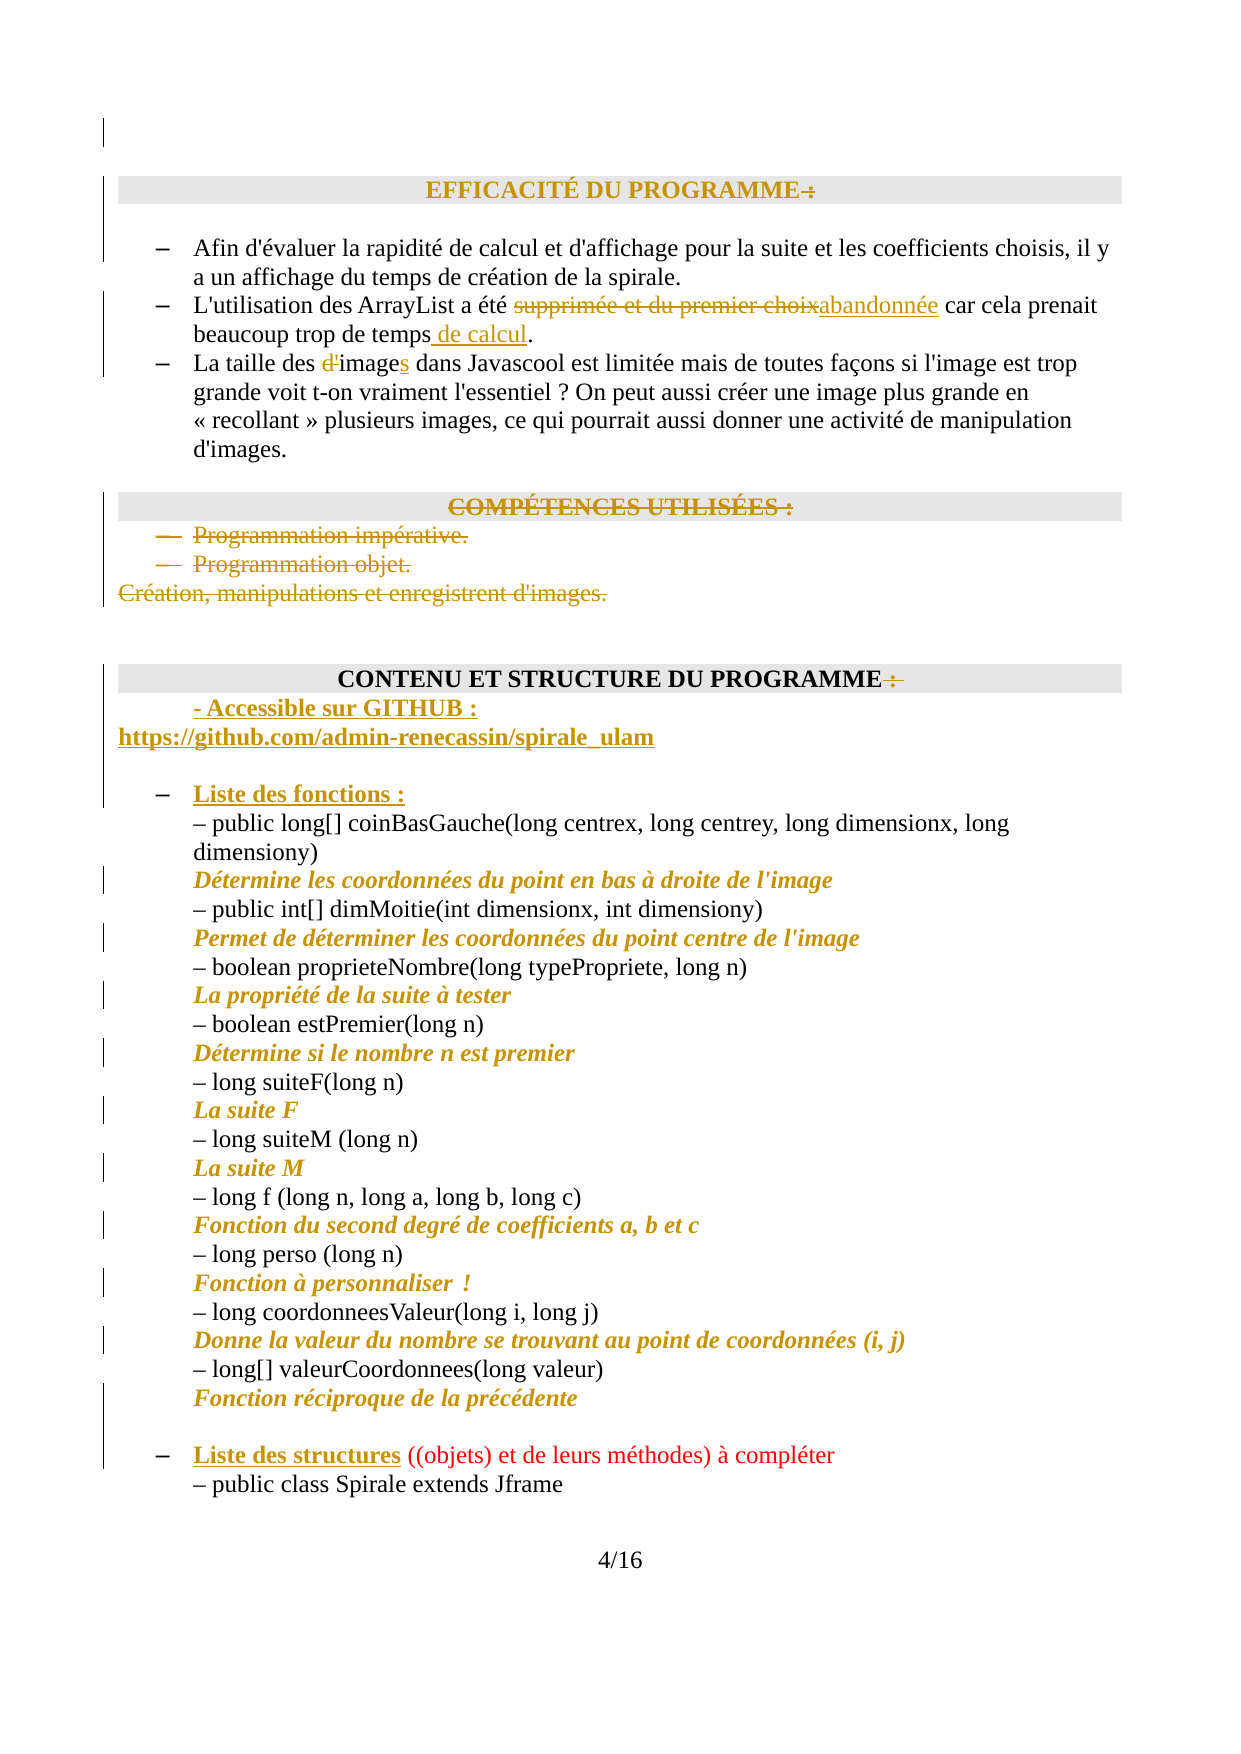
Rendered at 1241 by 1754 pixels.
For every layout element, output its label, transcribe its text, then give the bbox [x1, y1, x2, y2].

list – long suiteF(long n) [156, 1067, 1122, 1096]
list Détermine si le nombre n est premier [156, 1038, 1122, 1067]
list Donne la valeur du nombre se trouvant au point de coordonnées (i, j) [156, 1326, 1122, 1354]
list – public class Spirale extends Jframe [156, 1469, 1122, 1498]
list – public int[] dimMoitie(int dimensionx, int dimensiony) [156, 894, 1122, 923]
list – long perso (long n) [156, 1239, 1122, 1268]
list Afin d'évaluer la rapidité de calcul et d'affichage pour la suite et les coefficients choisis, il y a un affichage du temps de création de la spirale. [156, 233, 1122, 291]
list – public long[] coinBasGauche(long centrex, long centrey, long dimensionx, long dimensiony) [156, 808, 1122, 866]
list Liste des fonctions : [156, 779, 1122, 808]
text https://github.com/admin-renecassin/spirale_ulam [118, 722, 1122, 751]
list Fonction à personnaliser ! [156, 1268, 1122, 1297]
list L'utilisation des ArrayList a été abandonnée car cela prenait beaucoup trop de temps de calcul. [156, 291, 1122, 348]
list Permet de déterminer les coordonnées du point centre de l'image [156, 923, 1122, 952]
list – long f (long n, long a, long b, long c) [156, 1182, 1122, 1211]
list La suite F [156, 1096, 1122, 1124]
list Fonction réciproque de la précédente [156, 1383, 1122, 1412]
list Liste des structures ((objets) et de leurs méthodes) à compléter [156, 1441, 1122, 1469]
text CONTENU ET STRUCTURE DU PROGRAMME [118, 664, 1122, 693]
list – long suiteM (long n) [156, 1124, 1122, 1153]
list – long coordonneesValeur(long i, long j) [156, 1297, 1122, 1326]
list La taille des images dans Javascool est limitée mais de toutes façons si l'image est trop grande voit t-on vraiment l'essentiel ? On peut aussi créer une image plus grande en « recollant » plusieurs images, ce qui pourrait aussi donner une activité de manipulation d'images. [156, 348, 1122, 463]
list – boolean proprieteNombre(long typePropriete, long n) [156, 952, 1122, 981]
list – long[] valeurCoordonnees(long valeur) [156, 1354, 1122, 1383]
list La propriété de la suite à tester [156, 981, 1122, 1009]
list – boolean estPremier(long n) [156, 1009, 1122, 1038]
list - Accessible sur GITHUB : [156, 693, 1122, 722]
list La suite M [156, 1153, 1122, 1182]
list Fonction du second degré de coefficients a, b et c [156, 1211, 1122, 1239]
text EFFICACITÉ DU PROGRAMME [118, 176, 1122, 204]
list Détermine les coordonnées du point en bas à droite de l'image [156, 866, 1122, 894]
